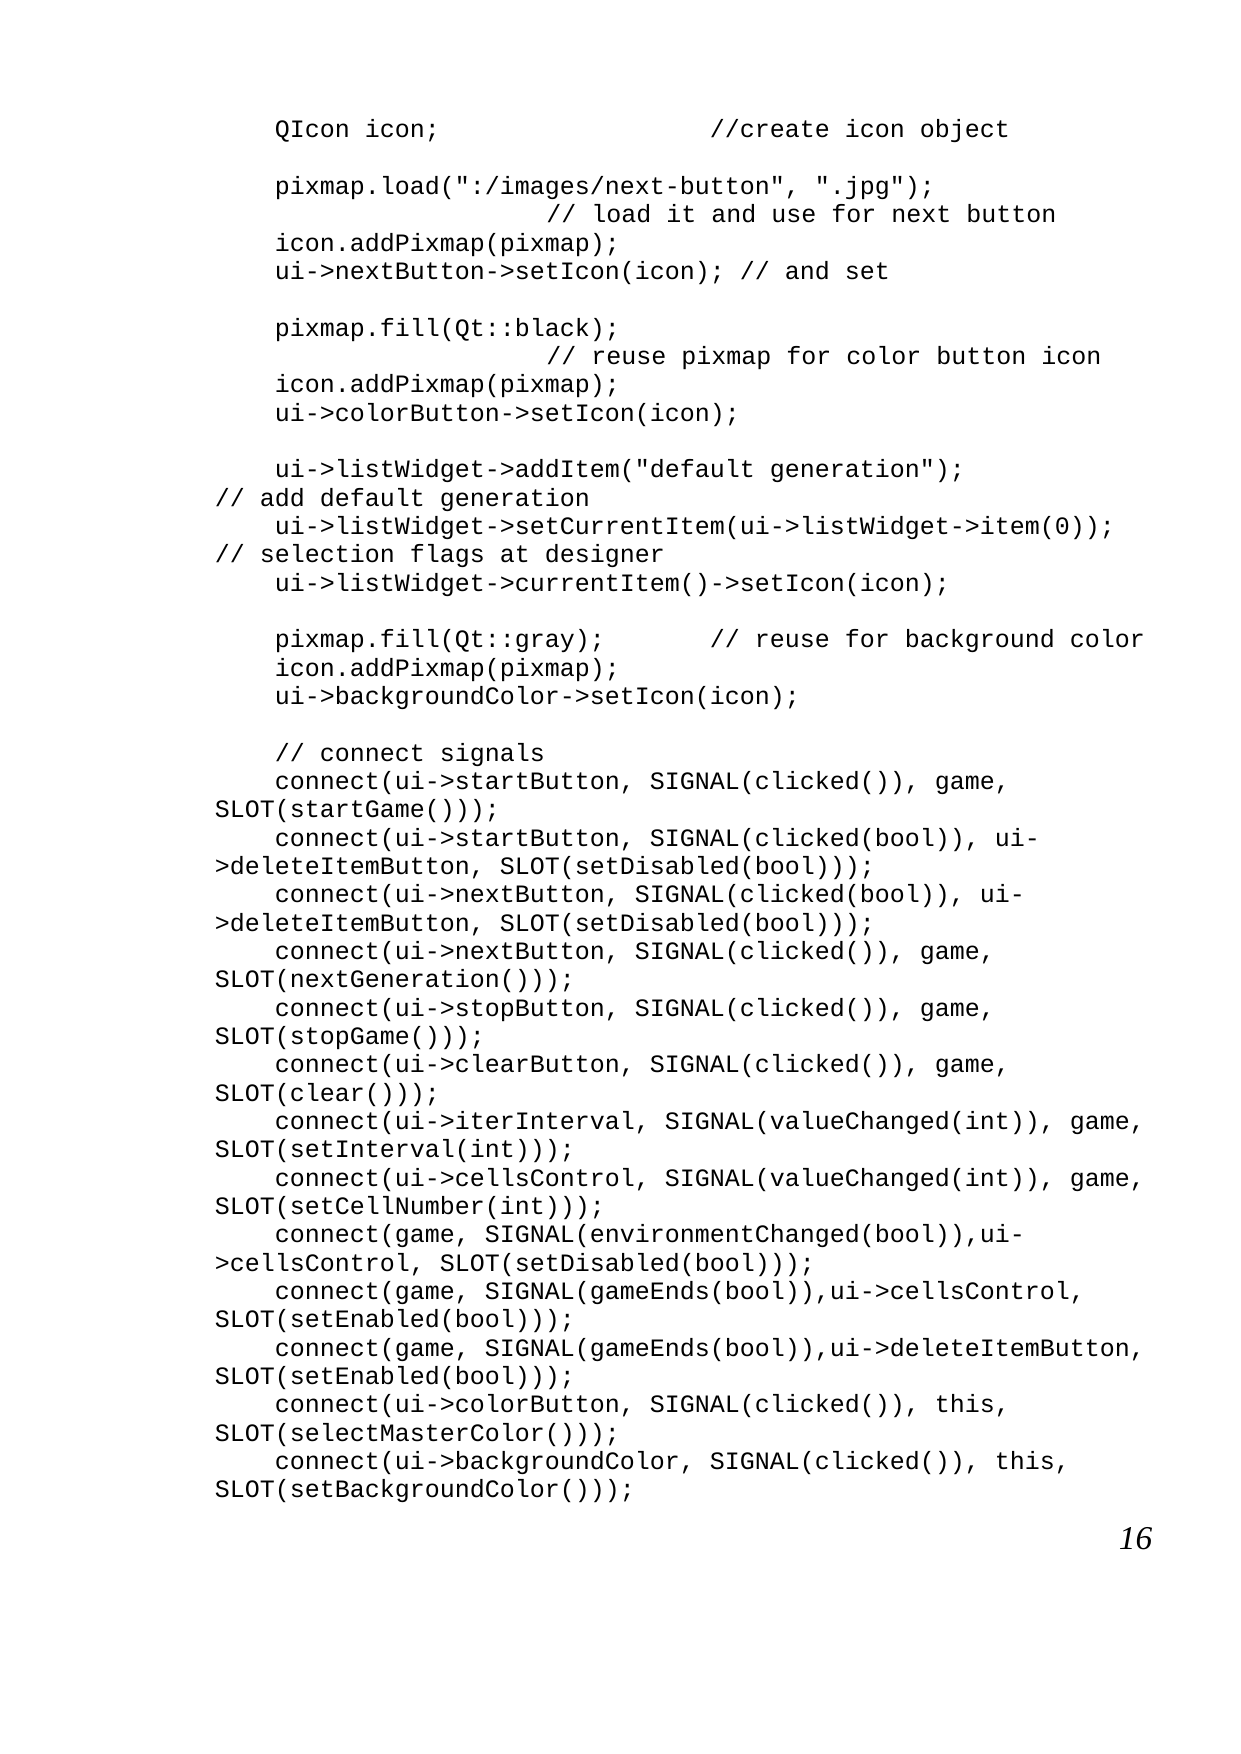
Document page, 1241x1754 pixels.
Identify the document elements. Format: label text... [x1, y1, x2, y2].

text connect(ui->startButton, SIGNAL(clicked(bool)), ui->deleteItemButton, SLOT(setDisabled(bool))); [214, 825, 1152, 882]
text ui->backgroundColor->setIcon(icon); [214, 684, 1152, 712]
text pixmap.fill(Qt::black); [214, 315, 1152, 344]
text connect(game, SIGNAL(gameEnds(bool)),ui->deleteItemButton, SLOT(setEnabled(bool))); [214, 1335, 1152, 1392]
text QIcon icon; //create icon object [214, 117, 1152, 145]
text connect(ui->startButton, SIGNAL(clicked()), game, SLOT(startGame())); [214, 769, 1152, 825]
text icon.addPixmap(pixmap); [214, 655, 1152, 684]
text connect(ui->nextButton, SIGNAL(clicked(bool)), ui->deleteItemButton, SLOT(setDisabled(bool))); [214, 882, 1152, 939]
text icon.addPixmap(pixmap); [214, 230, 1152, 259]
text ui->listWidget->setCurrentItem(ui->listWidget->item(0)); // selection flags at designer [214, 514, 1152, 570]
text connect(ui->iterInterval, SIGNAL(valueChanged(int)), game, SLOT(setInterval(int))); [214, 1109, 1152, 1165]
text connect(ui->backgroundColor, SIGNAL(clicked()), this, SLOT(setBackgroundColor())); [214, 1449, 1152, 1505]
text connect(ui->cellsControl, SIGNAL(valueChanged(int)), game, SLOT(setCellNumber(int))); [214, 1165, 1152, 1222]
text connect(ui->colorButton, SIGNAL(clicked()), this, SLOT(selectMasterColor())); [214, 1392, 1152, 1449]
text pixmap.fill(Qt::gray); // reuse for background color [214, 627, 1152, 655]
text connect(ui->stopButton, SIGNAL(clicked()), game, SLOT(stopGame())); [214, 995, 1152, 1052]
text ui->listWidget->currentItem()->setIcon(icon); [214, 570, 1152, 599]
text // connect signals [214, 740, 1152, 769]
text connect(ui->clearButton, SIGNAL(clicked()), game, SLOT(clear())); [214, 1052, 1152, 1109]
text connect(game, SIGNAL(environmentChanged(bool)),ui->cellsControl, SLOT(setDisabled(bool))); [214, 1222, 1152, 1279]
text ui->colorButton->setIcon(icon); [214, 400, 1152, 429]
text pixmap.load(":/images/next-button", ".jpg"); [214, 174, 1152, 202]
text // reuse pixmap for color button icon [214, 344, 1152, 372]
text // load it and use for next button [214, 202, 1152, 230]
text ui->listWidget->addItem("default generation"); // add default generation [214, 457, 1152, 514]
text ui->nextButton->setIcon(icon); // and set [214, 259, 1152, 287]
text connect(game, SIGNAL(gameEnds(bool)),ui->cellsControl, SLOT(setEnabled(bool))); [214, 1279, 1152, 1335]
text icon.addPixmap(pixmap); [214, 372, 1152, 400]
text connect(ui->nextButton, SIGNAL(clicked()), game, SLOT(nextGeneration())); [214, 939, 1152, 995]
